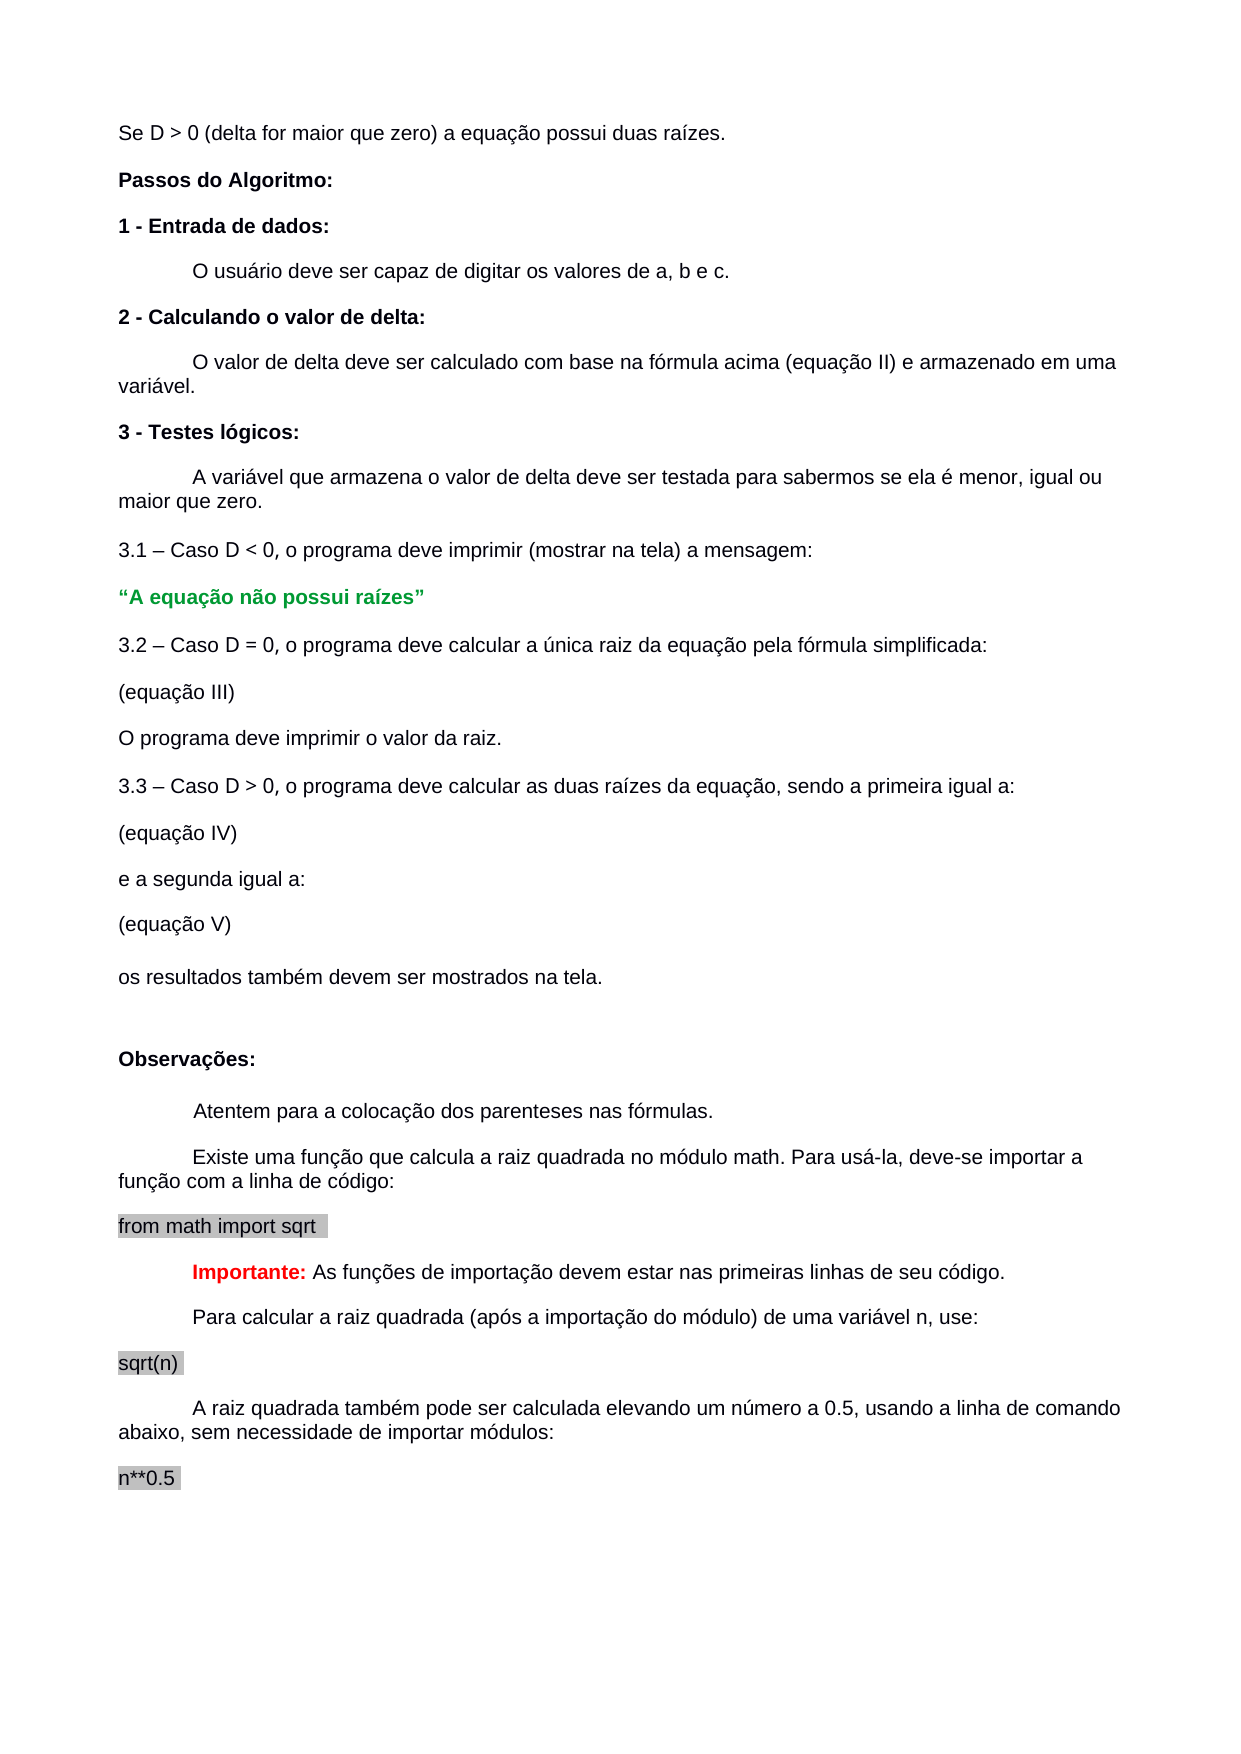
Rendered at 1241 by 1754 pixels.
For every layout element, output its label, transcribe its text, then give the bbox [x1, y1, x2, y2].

text Observações: [118, 1046, 1122, 1070]
text Passos do Algoritmo: [118, 168, 1122, 192]
text 1 - Entrada de dados: [118, 214, 1122, 238]
text (equação V) [118, 912, 1122, 936]
text 3.2 – Caso D = 0, o programa deve calcular a única raiz da equação pela fórmula simplificada: [118, 630, 1122, 659]
text 3 - Testes lógicos: [118, 420, 1122, 444]
text sqrt(n) [118, 1351, 1122, 1375]
text O valor de delta deve ser calculado com base na fórmula acima (equação II) e armazenado em uma variável. [118, 350, 1122, 398]
text 3.3 – Caso D > 0, o programa deve calcular as duas raízes da equação, sendo a primeira igual a: [118, 771, 1122, 800]
text A variável que armazena o valor de delta deve ser testada para sabermos se ela é menor, igual ou maior que zero. [118, 465, 1122, 513]
text e a segunda igual a: [118, 867, 1122, 891]
text (equação III) [118, 680, 1122, 704]
text n**0.5 [118, 1466, 1122, 1490]
text Atentem para a colocação dos parenteses nas fórmulas. [193, 1099, 1122, 1123]
text O programa deve imprimir o valor da raiz. [118, 726, 1122, 750]
text Se D > 0 (delta for maior que zero) a equação possui duas raízes. [118, 118, 1122, 147]
text os resultados também devem ser mostrados na tela. [118, 965, 1122, 989]
text Existe uma função que calcula a raiz quadrada no módulo math. Para usá-la, deve-se importar a função com a linha de código: [118, 1145, 1122, 1193]
text O usuário deve ser capaz de digitar os valores de a, b e c. [118, 259, 1122, 283]
text 3.1 – Caso D < 0, o programa deve imprimir (mostrar na tela) a mensagem: [118, 535, 1122, 563]
text (equação IV) [118, 821, 1122, 845]
text 2 - Calculando o valor de delta: [118, 305, 1122, 329]
text from math import sqrt [118, 1214, 1122, 1238]
text Importante: As funções de importação devem estar nas primeiras linhas de seu código. [118, 1260, 1122, 1284]
text “A equação não possui raízes” [118, 585, 1122, 609]
text A raiz quadrada também pode ser calculada elevando um número a 0.5, usando a linha de comando abaixo, sem necessidade de importar módulos: [118, 1396, 1122, 1444]
text Para calcular a raiz quadrada (após a importação do módulo) de uma variável n, use: [118, 1305, 1122, 1329]
